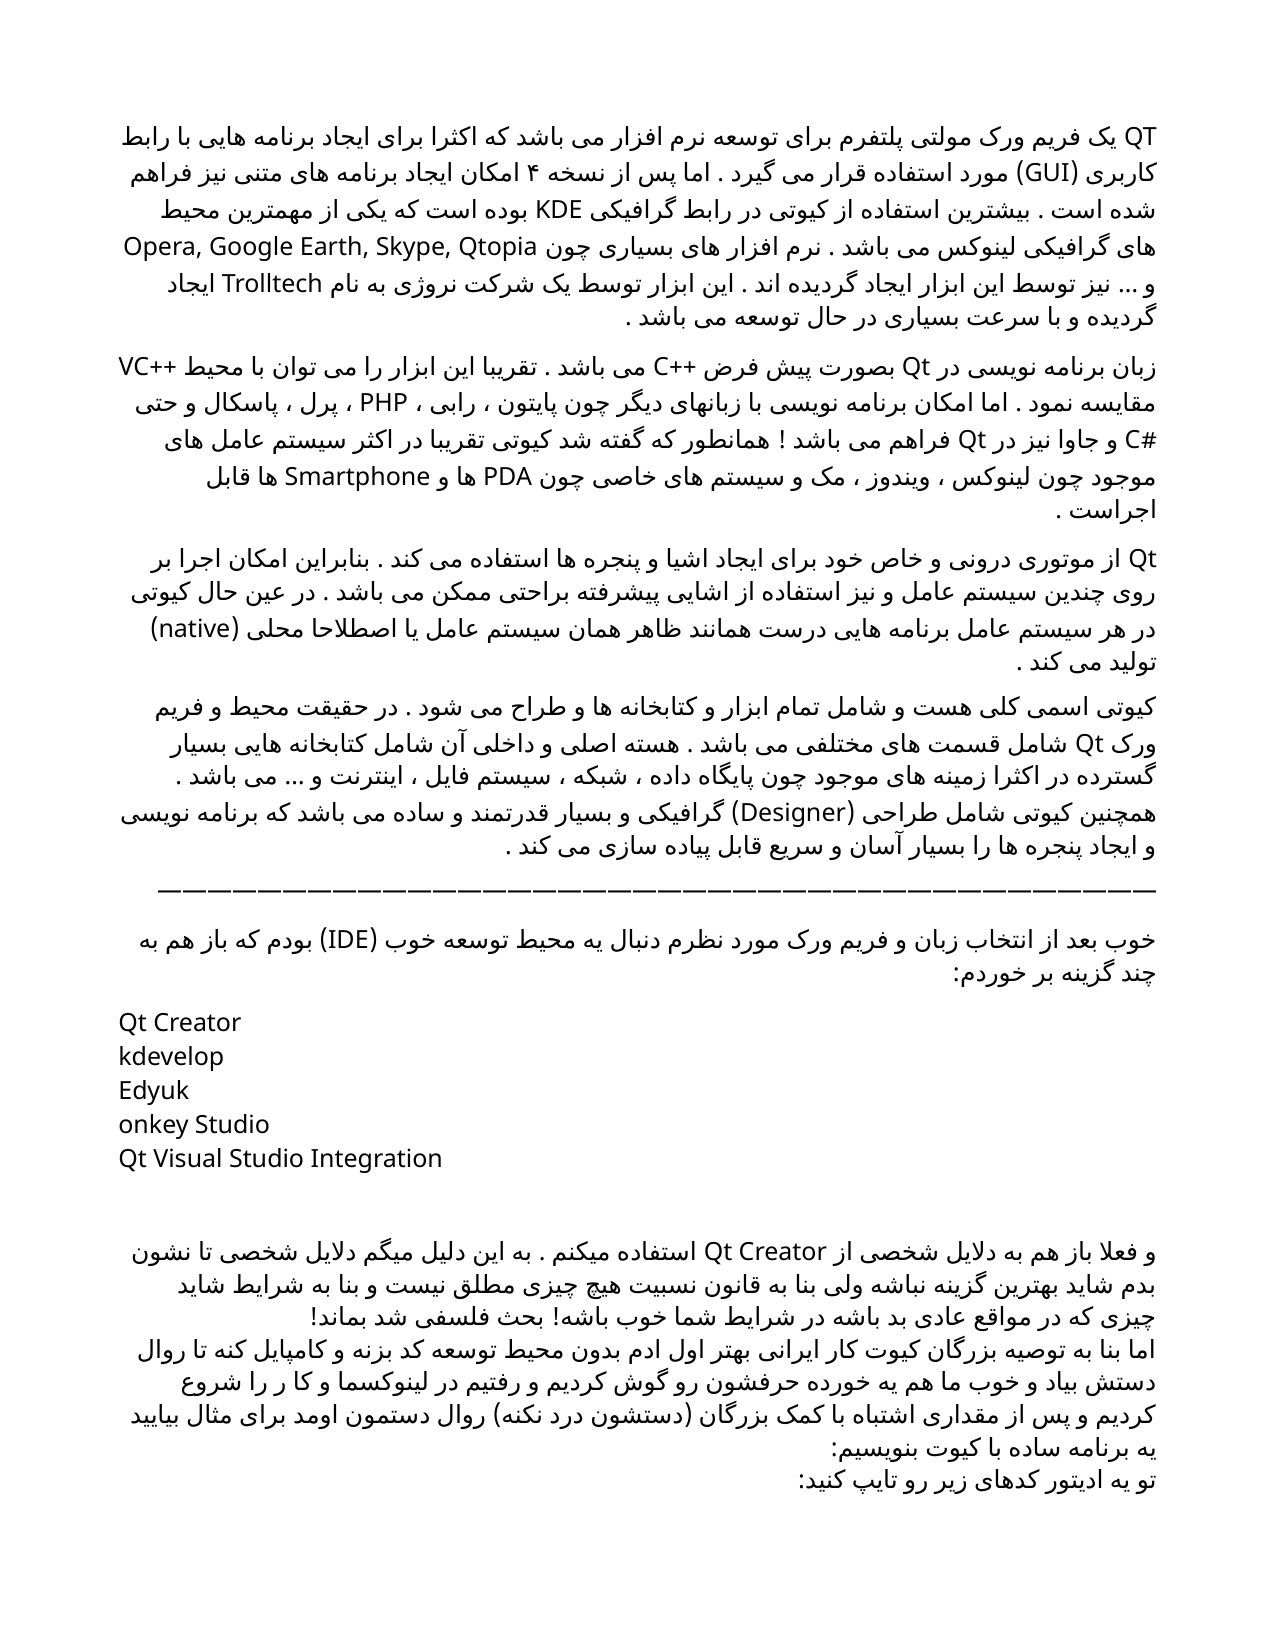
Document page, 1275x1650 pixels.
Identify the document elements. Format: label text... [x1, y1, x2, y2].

text زبان برنامه نویسی در Qt بصورت پیش فرض ++C می باشد . تقریبا این ابزار را می توان با محیط ++VC مقایسه نمود . اما امکان برنامه نویسی با زبانهای دیگر چون پایتون ، رابی ، PHP ، پرل ، پاسکال و حتی #C و جاوا نیز در Qt فراهم می باشد ! همانطور که گفته شد کیوتی تقریبا در اکثر سیستم عامل های موجود چون لینوکس ، ویندوز ، مک و سیستم های خاصی چون PDA ها و Smartphone ها قابل اجراست . [118, 348, 1157, 529]
text کیوتی اسمی کلی هست و شامل تمام ابزار و کتابخانه ها و طراح می شود . در حقیقت محیط و فریم ورک Qt شامل قسمت های مختلفی می باشد . هسته اصلی و داخلی آن شامل کتابخانه هایی بسیار گسترده در اکثرا زمینه های موجود چون پایگاه داده ، شبکه ، سیستم فایل ، اینترنت و … می باشد . همچنین کیوتی شامل طراحی (Designer) گرافیکی و بسیار قدرتمند و ساده می باشد که برنامه نویسی و ایجاد پنجره ها را بسیار آسان و سریع قابل پیاده سازی می کند . [118, 693, 1157, 864]
text QT یک فریم ورک مولتی پلتفرم برای توسعه نرم افزار می باشد که اکثرا برای ایجاد برنامه هایی با رابط کاربری (GUI) مورد استفاده قرار می گیرد . اما پس از نسخه ۴ امکان ایجاد برنامه های متنی نیز فراهم شده است . بیشترین استفاده از کیوتی در رابط گرافیکی KDE بوده است که یکی از مهمترین محیط های گرافیکی لینوکس می باشد . نرم افزار های بسیاری چون Opera, Google Earth, Skype, Qtopia و … نیز توسط این ابزار ایجاد گردیده اند . این ابزار توسط یک شرکت نروژی به نام Trolltech ایجاد گردیده و با سرعت بسیاری در حال توسعه می باشد . [118, 118, 1157, 336]
text Qt Creator kdevelop Edyuk onkey Studio Qt Visual Studio Integration [118, 1004, 1157, 1174]
text و فعلا باز هم به دلایل شخصی از Qt Creator استفاده میکنم . به این دلیل میگم دلایل شخصی تا نشون بدم شاید بهترین گزینه نباشه ولی بنا به قانون نسبیت هیچ چیزی مطلق نیست و بنا به شرایط شاید چیزی که در مواقع عادی بد باشه در شرایط شما خوب باشه! بحث فلسفی شد بماند! اما بنا به توصیه بزرگان کیوت کار ایرانی بهتر اول ادم بدون محیط توسعه کد بزنه و کامپایل کنه تا روال دستش بیاد و خوب ما هم یه خورده حرفشون رو گوش کردیم و رفتیم در لینوکسما و کا ر را شروع کردیم و پس از مقداری اشتباه با کمک بزرگان (دستشون درد نکنه) روال دستمون اومد برای مثال بیایید یه برنامه ساده با کیوت بنویسیم: تو یه ادیتور کدهای زیر رو تایپ کنید: [118, 1234, 1157, 1499]
text ———————————————————————————————————————— [118, 877, 1157, 910]
text Qt از موتوری درونی و خاص خود برای ایجاد اشیا و پنجره ها استفاده می کند . بنابراین امکان اجرا بر روی چندین سیستم عامل و نیز استفاده از اشایی پیشرفته براحتی ممکن می باشد . در عین حال کیوتی در هر سیستم عامل برنامه هایی درست همانند ظاهر همان سیستم عامل یا اصطلاحا محلی (native) تولید می کند . [118, 541, 1157, 680]
text خوب بعد از انتخاب زبان و فریم ورک مورد نظرم دنبال یه محیط توسعه خوب (IDE) بودم که باز هم به چند گزینه بر خوردم: [118, 922, 1157, 992]
